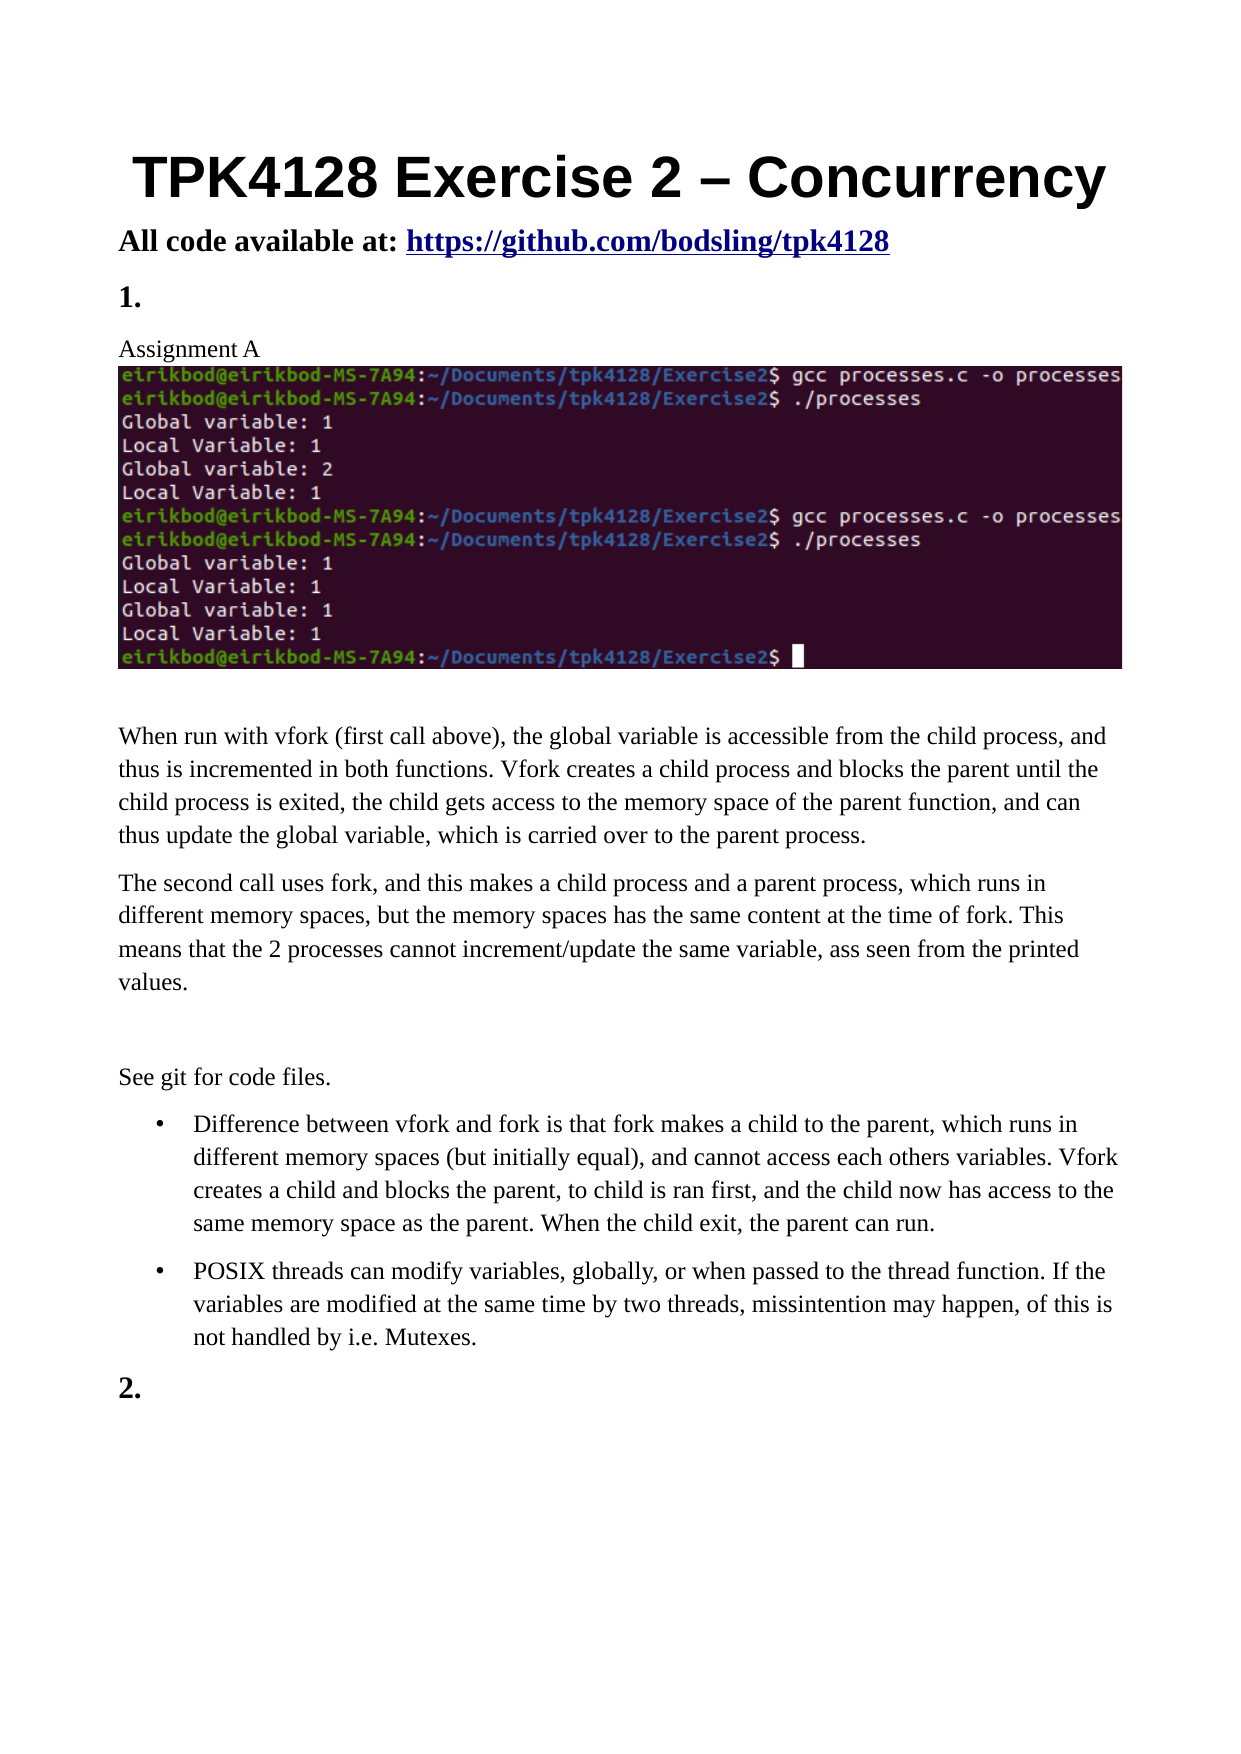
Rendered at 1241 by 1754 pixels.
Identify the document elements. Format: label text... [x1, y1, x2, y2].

text All code available at: https://github.com/bodsling/tpk4128 [118, 223, 1122, 259]
text The second call uses fork, and this makes a child process and a parent process, which runs in different memory spaces, but the memory spaces has the same content at the time of fork. This means that the 2 processes cannot increment/update the same variable, ass seen from the printed values. [118, 868, 1122, 995]
text 1. [118, 278, 1122, 314]
list Difference between vfork and fork is that fork makes a child to the parent, which runs in different memory spaces (but initially equal), and cannot access each others variables. Vfork creates a child and blocks the parent, to child is ran first, and the child now has access to the same memory space as the parent. When the child exit, the parent can run. [156, 1109, 1122, 1237]
title TPK4128 Exercise 2 – Concurrency [118, 143, 1122, 210]
text Assignment A [118, 334, 1122, 363]
text 2. [118, 1370, 1122, 1406]
list POSIX threads can modify variables, globally, or when passed to the thread function. If the variables are modified at the same time by two threads, missintention may happen, of this is not handled by i.e. Mutexes. [156, 1256, 1122, 1351]
picture [118, 366, 1123, 669]
text When run with vfork (first call above), the global variable is accessible from the child process, and thus is incremented in both functions. Vfork creates a child process and blocks the parent until the child process is exited, the child gets access to the memory space of the parent function, and can thus update the global variable, which is carried over to the parent process. [118, 721, 1122, 849]
text See git for code files. [118, 1062, 1122, 1091]
